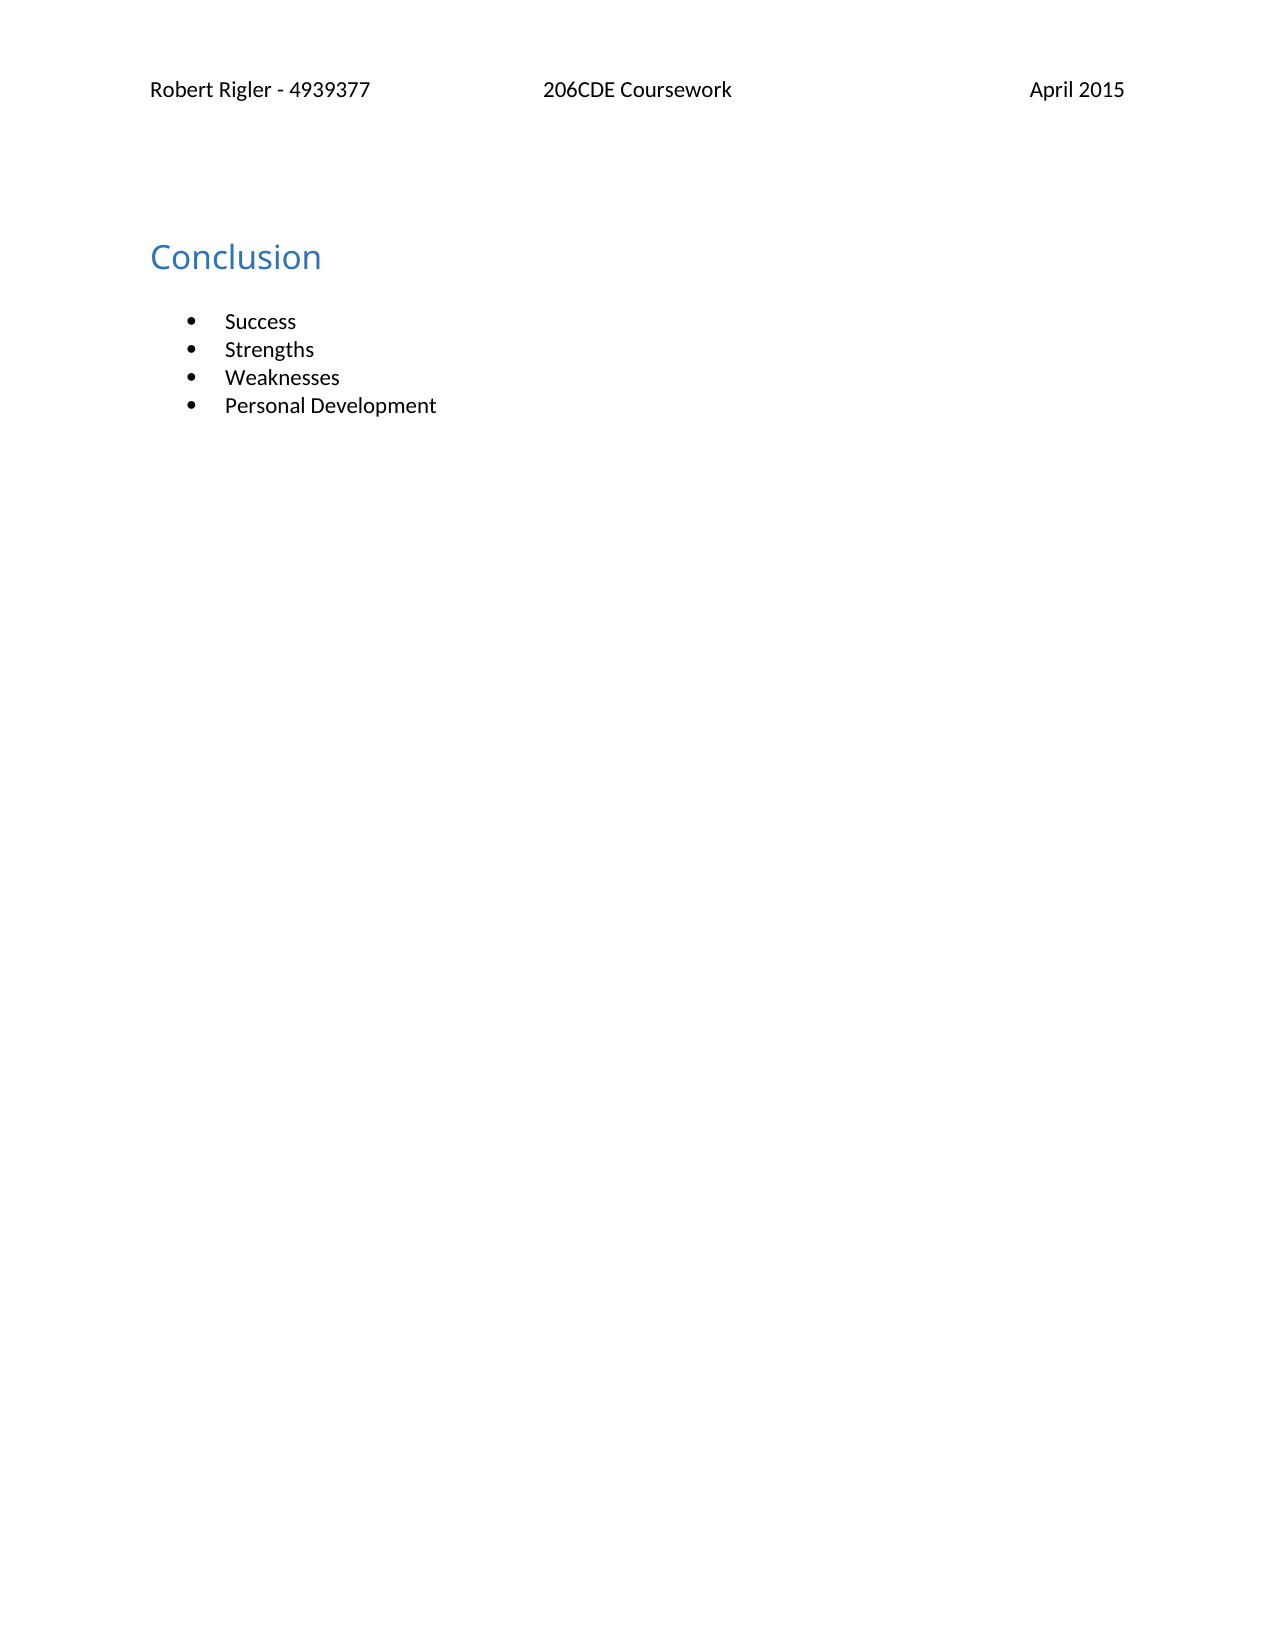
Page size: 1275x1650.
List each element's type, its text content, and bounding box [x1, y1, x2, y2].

list Success [187, 307, 1125, 335]
list Weaknesses [187, 363, 1125, 391]
subtitle Conclusion [150, 233, 1125, 279]
list Personal Development [187, 391, 1125, 419]
list Strengths [187, 335, 1125, 363]
